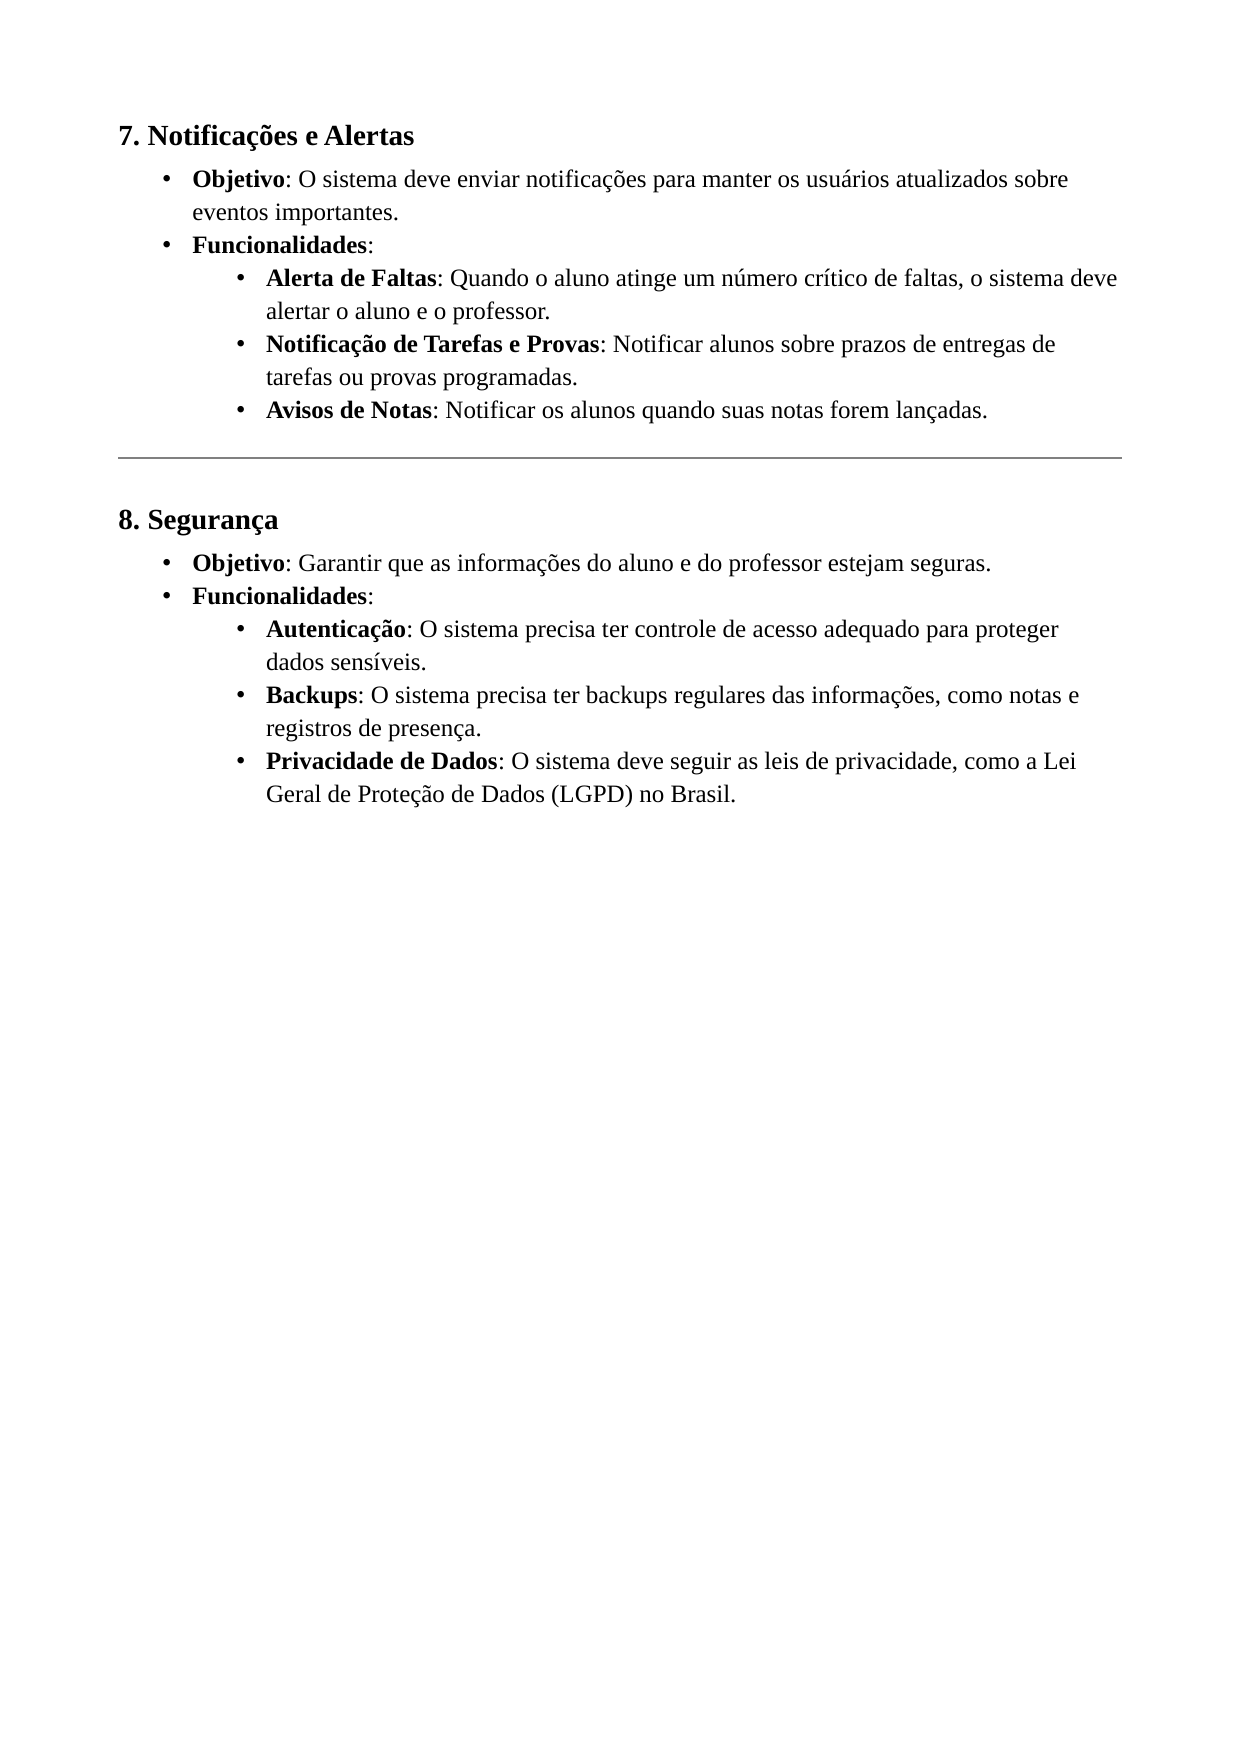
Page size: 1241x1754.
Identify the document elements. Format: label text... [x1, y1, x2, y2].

list Objetivo: Garantir que as informações do aluno e do professor estejam seguras. [162, 548, 1122, 577]
list Privacidade de Dados: O sistema deve seguir as leis de privacidade, como a Lei Geral de Proteção de Dados (LGPD) no Brasil. [236, 746, 1122, 808]
subtitle 7. Notificações e Alertas [118, 118, 1122, 152]
subtitle 8. Segurança [118, 502, 1122, 535]
list Autenticação: O sistema precisa ter controle de acesso adequado para proteger dados sensíveis. [236, 614, 1122, 676]
list Funcionalidades: [162, 230, 1122, 259]
list Alerta de Faltas: Quando o aluno atinge um número crítico de faltas, o sistema deve alertar o aluno e o professor. [236, 263, 1122, 325]
list Objetivo: O sistema deve enviar notificações para manter os usuários atualizados sobre eventos importantes. [162, 164, 1122, 226]
list Backups: O sistema precisa ter backups regulares das informações, como notas e registros de presença. [236, 680, 1122, 742]
list Avisos de Notas: Notificar os alunos quando suas notas forem lançadas. [236, 395, 1122, 424]
list Notificação de Tarefas e Provas: Notificar alunos sobre prazos de entregas de tarefas ou provas programadas. [236, 329, 1122, 391]
list Funcionalidades: [162, 581, 1122, 609]
